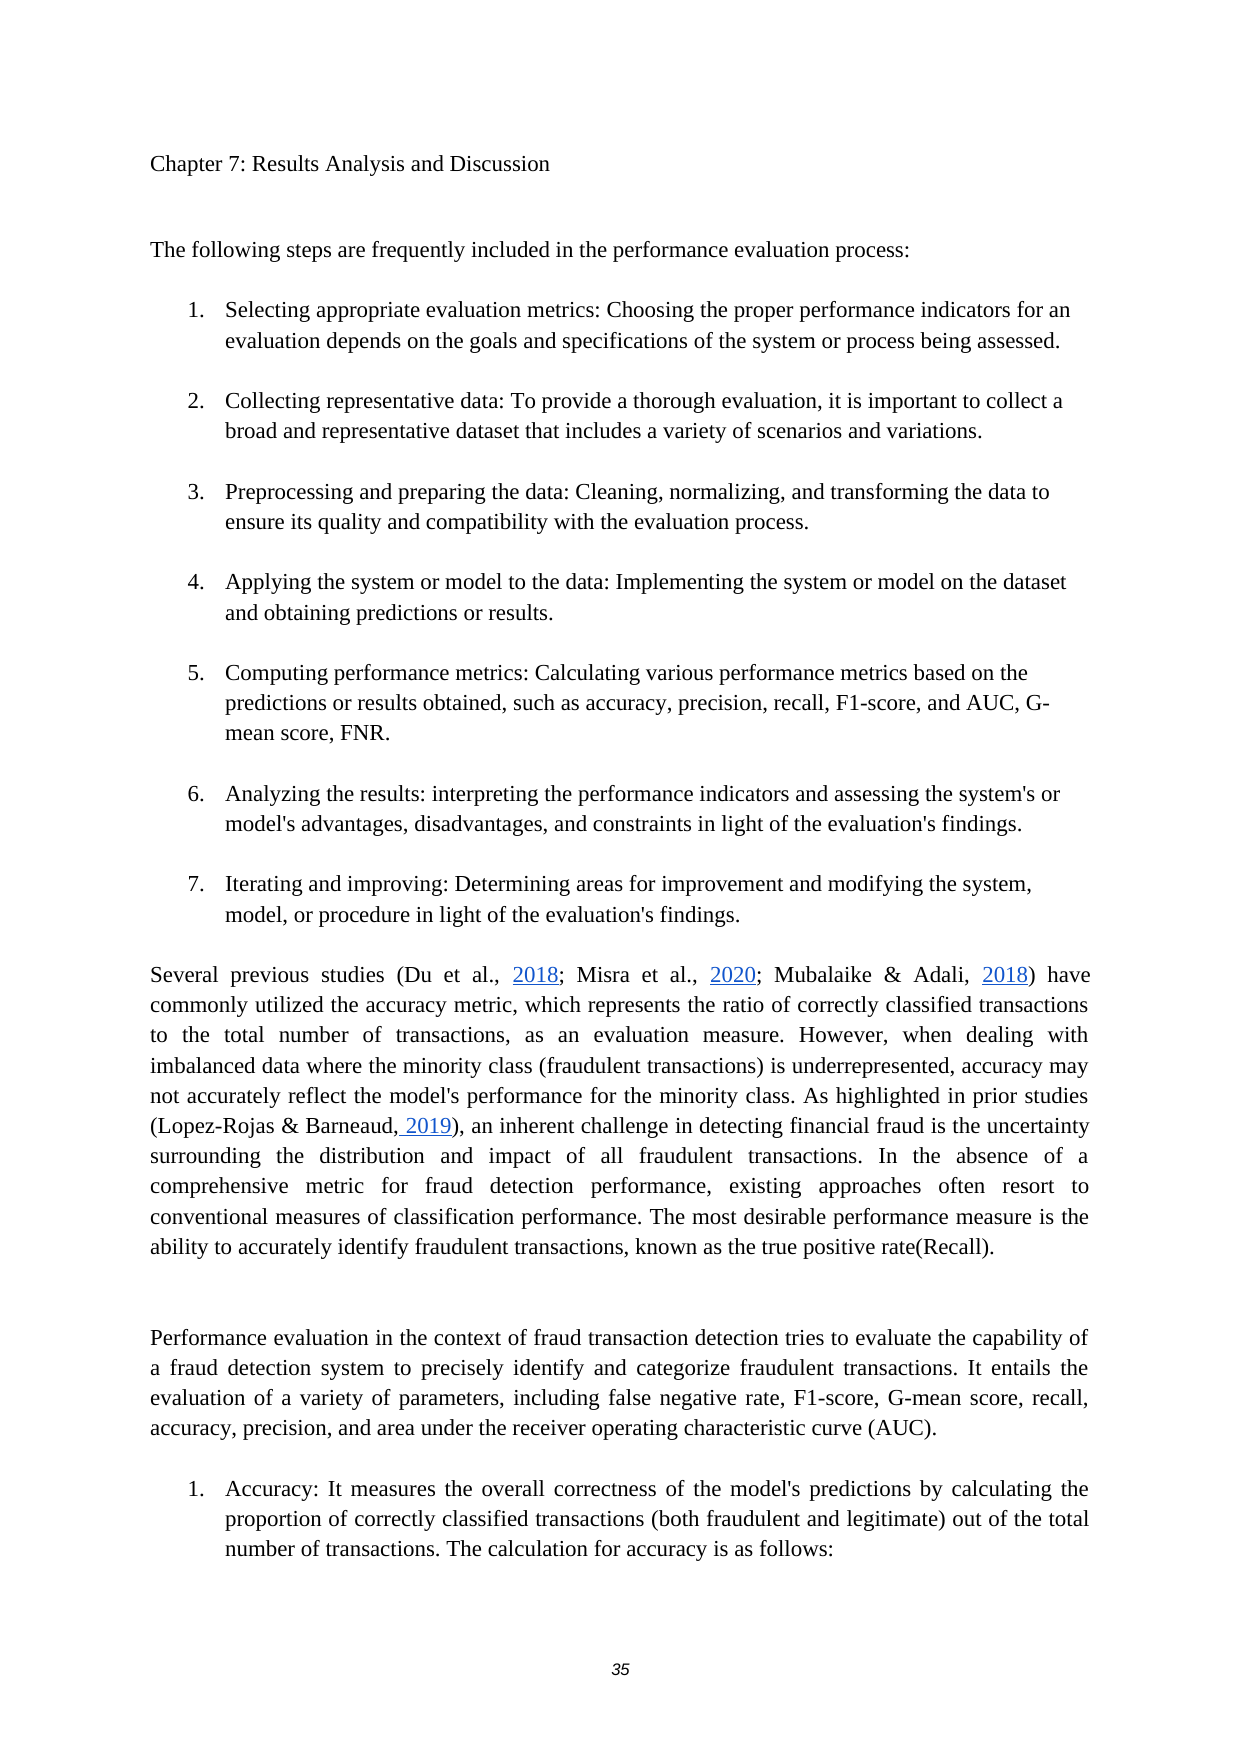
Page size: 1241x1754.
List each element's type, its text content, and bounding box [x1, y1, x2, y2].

list Selecting appropriate evaluation metrics: Choosing the proper performance indicators for an evaluation depends on the goals and specifications of the system or process being assessed. [187, 296, 1091, 353]
list Collecting representative data: To provide a thorough evaluation, it is important to collect a broad and representative dataset that includes a variety of scenarios and variations. [187, 387, 1091, 444]
list Preprocessing and preparing the data: Cleaning, normalizing, and transforming the data to ensure its quality and compatibility with the evaluation process. [187, 478, 1091, 534]
list Applying the system or model to the data: Implementing the system or model on the dataset and obtaining predictions or results. [187, 568, 1091, 625]
text Performance evaluation in the context of fraud transaction detection tries to evaluate the capability of a fraud detection system to precisely identify and categorize fraudulent transactions. It entails the evaluation of a variety of parameters, including false negative rate, F1-score, G-mean score, recall, accuracy, precision, and area under the receiver operating characteristic curve (AUC). [150, 1323, 1091, 1441]
text The following steps are frequently included in the performance evaluation process: [150, 236, 1091, 262]
list Computing performance metrics: Calculating various performance metrics based on the predictions or results obtained, such as accuracy, precision, recall, F1-score, and AUC, G-mean score, FNR. [187, 659, 1091, 746]
list Accuracy: It measures the overall correctness of the model's predictions by calculating the proportion of correctly classified transactions (both fraudulent and legitimate) out of the total number of transactions. The calculation for accuracy is as follows: [187, 1474, 1091, 1561]
list Iterating and improving: Determining areas for improvement and modifying the system, model, or procedure in light of the evaluation's findings. [187, 870, 1091, 927]
text Several previous studies (Du et al., 2018; Misra et al., 2020; Mubalaike & Adali, 2018) have commonly utilized the accuracy metric, which represents the ratio of correctly classified transactions to the total number of transactions, as an evaluation measure. However, when dealing with imbalanced data where the minority class (fraudulent transactions) is underrepresented, accuracy may not accurately reflect the model's performance for the minority class. As highlighted in prior studies (Lopez-Rojas & Barneaud, 2019), an inherent challenge in detecting financial fraud is the uncertainty surrounding the distribution and impact of all fraudulent transactions. In the absence of a comprehensive metric for fraud detection performance, existing approaches often resort to conventional measures of classification performance. The most desirable performance measure is the ability to accurately identify fraudulent transactions, known as the true positive rate(Recall). [150, 961, 1091, 1259]
list Analyzing the results: interpreting the performance indicators and assessing the system's or model's advantages, disadvantages, and constraints in light of the evaluation's findings. [187, 780, 1091, 836]
